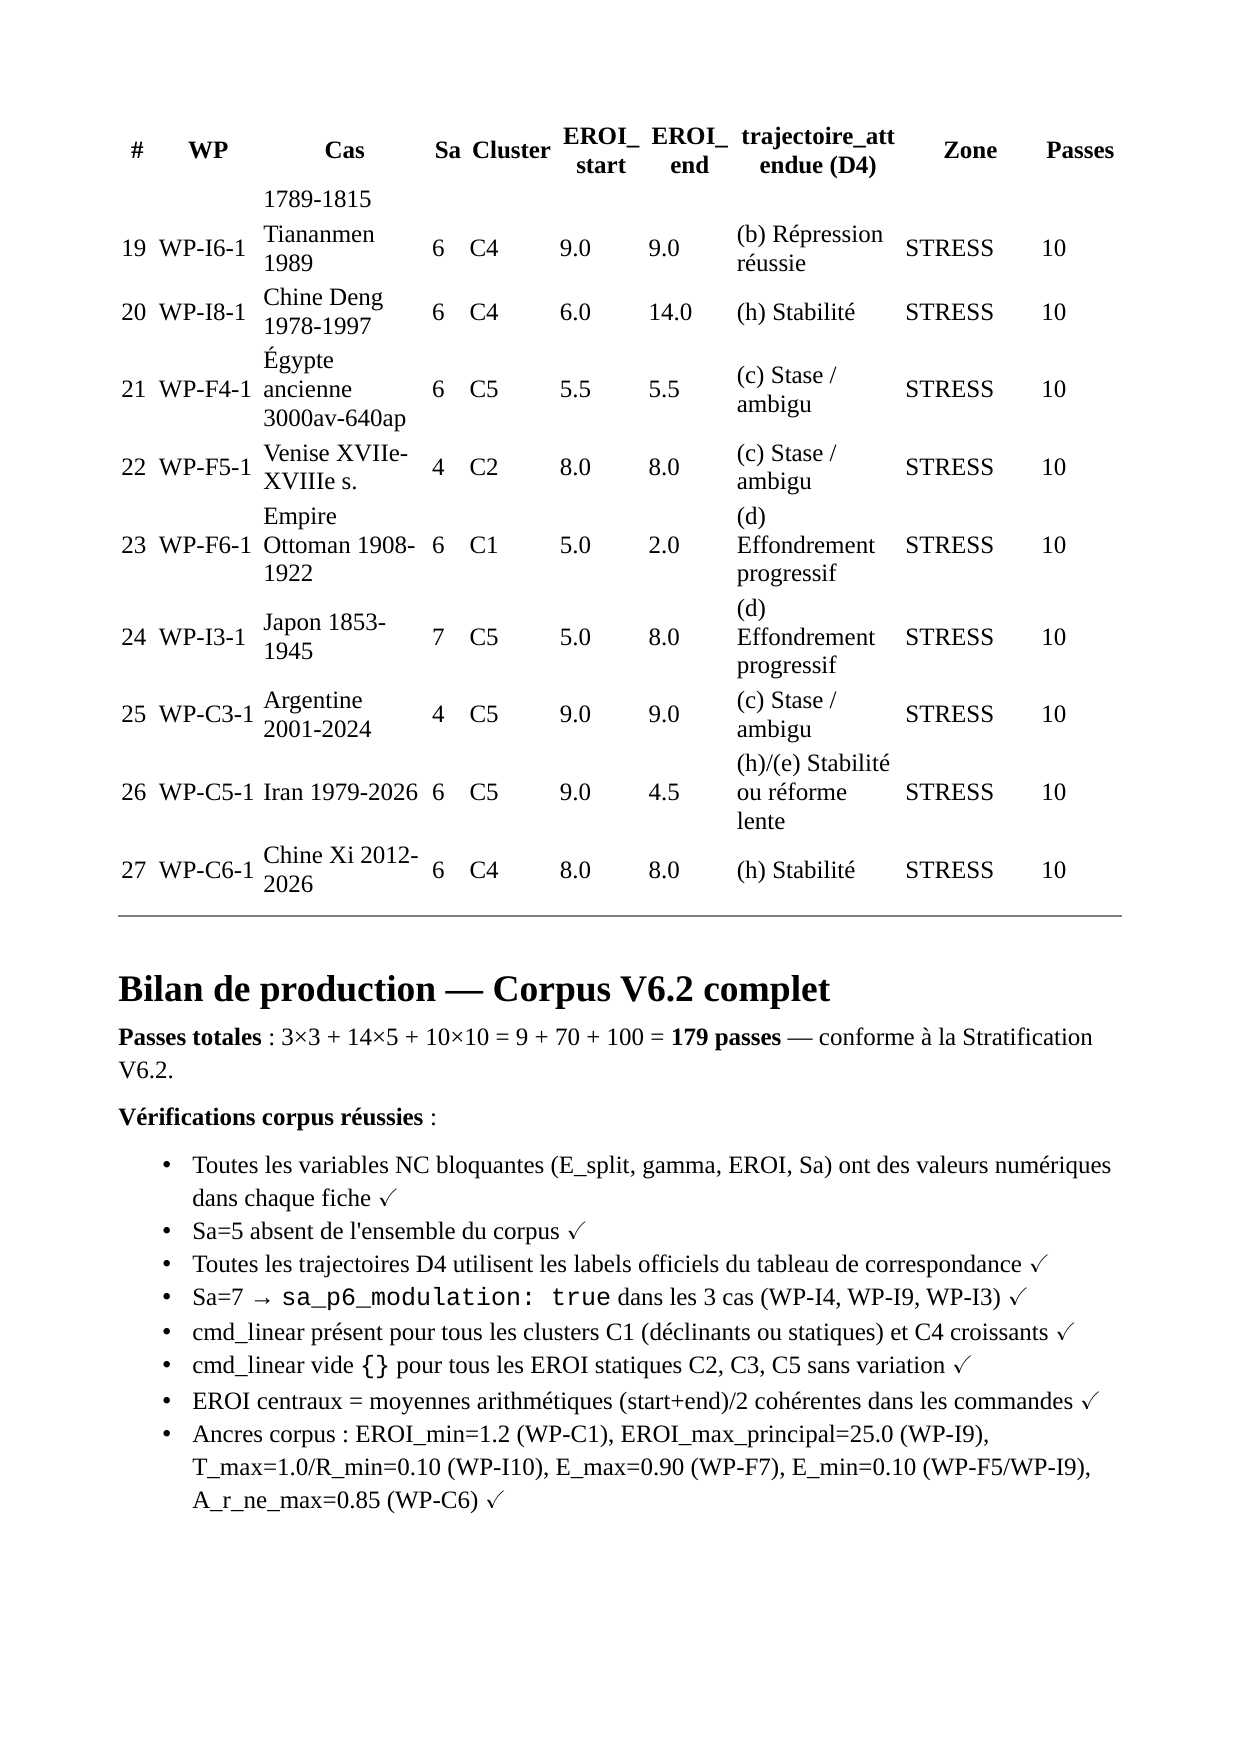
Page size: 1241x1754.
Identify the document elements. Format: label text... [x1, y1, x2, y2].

table_cell 9.0 [645, 216, 734, 279]
table_cell Égypte ancienne 3000av-640ap [260, 343, 429, 435]
table_cell STRESS [902, 343, 1038, 435]
table_cell 8.0 [645, 590, 734, 682]
table_cell C5 [466, 746, 557, 838]
table_cell WP-C6-1 [156, 838, 260, 901]
table_cell 6 [429, 838, 466, 901]
table_header Sa [429, 118, 466, 181]
table_cell Chine Deng 1978-1997 [260, 279, 429, 343]
table_cell C1 [466, 498, 557, 590]
table_cell 5.0 [557, 590, 645, 682]
table_cell Japon 1853-1945 [260, 590, 429, 682]
table_header Cas [260, 118, 429, 181]
table_cell C4 [466, 838, 557, 901]
table_cell Argentine 2001-2024 [260, 682, 429, 746]
table_header Passes [1038, 118, 1122, 181]
table_cell [429, 181, 466, 216]
table_cell 8.0 [645, 435, 734, 498]
table_header WP [156, 118, 260, 181]
table_cell [1038, 181, 1122, 216]
table_cell [902, 181, 1038, 216]
table_cell 27 [118, 838, 156, 901]
table_cell WP-C5-1 [156, 746, 260, 838]
table_cell C2 [466, 435, 557, 498]
table_cell WP-I3-1 [156, 590, 260, 682]
table_cell STRESS [902, 746, 1038, 838]
table_header Zone [902, 118, 1038, 181]
table_cell 10 [1038, 746, 1122, 838]
table_header Cluster [466, 118, 557, 181]
table_cell 10 [1038, 498, 1122, 590]
table_cell STRESS [902, 682, 1038, 746]
table_cell (h) Stabilité [734, 279, 902, 343]
table_cell 10 [1038, 343, 1122, 435]
table_cell STRESS [902, 590, 1038, 682]
table_cell 10 [1038, 682, 1122, 746]
table_cell 7 [429, 590, 466, 682]
table_cell STRESS [902, 838, 1038, 901]
table_cell [734, 181, 902, 216]
table_cell 9.0 [557, 216, 645, 279]
table_cell WP-I8-1 [156, 279, 260, 343]
table_cell 26 [118, 746, 156, 838]
table_cell (d) Effondrement progressif [734, 590, 902, 682]
table_cell 1789-1815 [260, 181, 429, 216]
table_header EROI_end [645, 118, 734, 181]
table_cell 10 [1038, 838, 1122, 901]
table_cell Iran 1979-2026 [260, 746, 429, 838]
table_cell 10 [1038, 435, 1122, 498]
table_cell Venise XVIIe-XVIIIe s. [260, 435, 429, 498]
table_cell (b) Répression réussie [734, 216, 902, 279]
table_cell STRESS [902, 216, 1038, 279]
table_cell 6 [429, 279, 466, 343]
table_cell STRESS [902, 435, 1038, 498]
table_cell 4.5 [645, 746, 734, 838]
table_cell 19 [118, 216, 156, 279]
text Vérifications corpus réussies : [118, 1102, 1122, 1131]
subtitle Bilan de production — Corpus V6.2 complet [118, 966, 1122, 1009]
table_cell Chine Xi 2012-2026 [260, 838, 429, 901]
table_cell WP-I6-1 [156, 216, 260, 279]
table_cell C5 [466, 590, 557, 682]
table_cell WP-F5-1 [156, 435, 260, 498]
table_cell C4 [466, 279, 557, 343]
table_cell WP-C3-1 [156, 682, 260, 746]
table_cell (h) Stabilité [734, 838, 902, 901]
list Toutes les variables NC bloquantes (E_split, gamma, EROI, Sa) ont des valeurs numériques dans chaque fiche ✓ [162, 1150, 1122, 1212]
table_cell WP-F6-1 [156, 498, 260, 590]
list cmd_linear vide {} pour tous les EROI statiques C2, C3, C5 sans variation ✓ [162, 1351, 1122, 1381]
table_cell WP-F4-1 [156, 343, 260, 435]
table_cell 6 [429, 498, 466, 590]
table_cell 4 [429, 682, 466, 746]
table_cell C4 [466, 216, 557, 279]
table_cell 6 [429, 746, 466, 838]
table_cell C5 [466, 343, 557, 435]
table_cell 9.0 [557, 746, 645, 838]
table_cell 9.0 [557, 682, 645, 746]
table_cell 10 [1038, 590, 1122, 682]
table_cell STRESS [902, 498, 1038, 590]
list Toutes les trajectoires D4 utilisent les labels officiels du tableau de correspondance ✓ [162, 1249, 1122, 1278]
table_cell STRESS [902, 279, 1038, 343]
table_cell 21 [118, 343, 156, 435]
table_cell 10 [1038, 216, 1122, 279]
table_cell [645, 181, 734, 216]
list cmd_linear présent pour tous les clusters C1 (déclinants ou statiques) et C4 croissants ✓ [162, 1317, 1122, 1346]
table_cell Empire Ottoman 1908-1922 [260, 498, 429, 590]
table_cell 8.0 [557, 838, 645, 901]
list Ancres corpus : EROI_min=1.2 (WP-C1), EROI_max_principal=25.0 (WP-I9), T_max=1.0/R_min=0.10 (WP-I10), E_max=0.90 (WP-F7), E_min=0.10 (WP-F5/WP-I9), A_r_ne_max=0.85 (WP-C6) ✓ [162, 1419, 1122, 1514]
table_cell 8.0 [557, 435, 645, 498]
table_cell 8.0 [645, 838, 734, 901]
table_cell (d) Effondrement progressif [734, 498, 902, 590]
table_cell C5 [466, 682, 557, 746]
list Sa=7 → sa_p6_modulation: true dans les 3 cas (WP-I4, WP-I9, WP-I3) ✓ [162, 1282, 1122, 1313]
table_cell (c) Stase / ambigu [734, 682, 902, 746]
table_cell 10 [1038, 279, 1122, 343]
table_cell 14.0 [645, 279, 734, 343]
list EROI centraux = moyennes arithmétiques (start+end)/2 cohérentes dans les commandes ✓ [162, 1386, 1122, 1415]
table_cell [466, 181, 557, 216]
table_cell 23 [118, 498, 156, 590]
text Passes totales : 3×3 + 14×5 + 10×10 = 9 + 70 + 100 = 179 passes — conforme à la Stratification V6.2. [118, 1022, 1122, 1083]
table_cell 2.0 [645, 498, 734, 590]
table_cell 9.0 [645, 682, 734, 746]
table_cell (c) Stase / ambigu [734, 343, 902, 435]
table_cell (c) Stase / ambigu [734, 435, 902, 498]
table_cell 5.5 [557, 343, 645, 435]
table_cell 4 [429, 435, 466, 498]
table_cell [118, 181, 156, 216]
table_header # [118, 118, 156, 181]
table_header EROI_start [557, 118, 645, 181]
table_cell 6 [429, 216, 466, 279]
table_cell 24 [118, 590, 156, 682]
table_cell 5.0 [557, 498, 645, 590]
list Sa=5 absent de l'ensemble du corpus ✓ [162, 1216, 1122, 1245]
table_cell 20 [118, 279, 156, 343]
table_cell 6.0 [557, 279, 645, 343]
table_cell (h)/(e) Stabilité ou réforme lente [734, 746, 902, 838]
table_cell 6 [429, 343, 466, 435]
table_header trajectoire_attendue (D4) [734, 118, 902, 181]
table_cell 25 [118, 682, 156, 746]
table_cell [557, 181, 645, 216]
table_cell [156, 181, 260, 216]
table_cell 22 [118, 435, 156, 498]
table_cell 5.5 [645, 343, 734, 435]
table_cell Tiananmen 1989 [260, 216, 429, 279]
